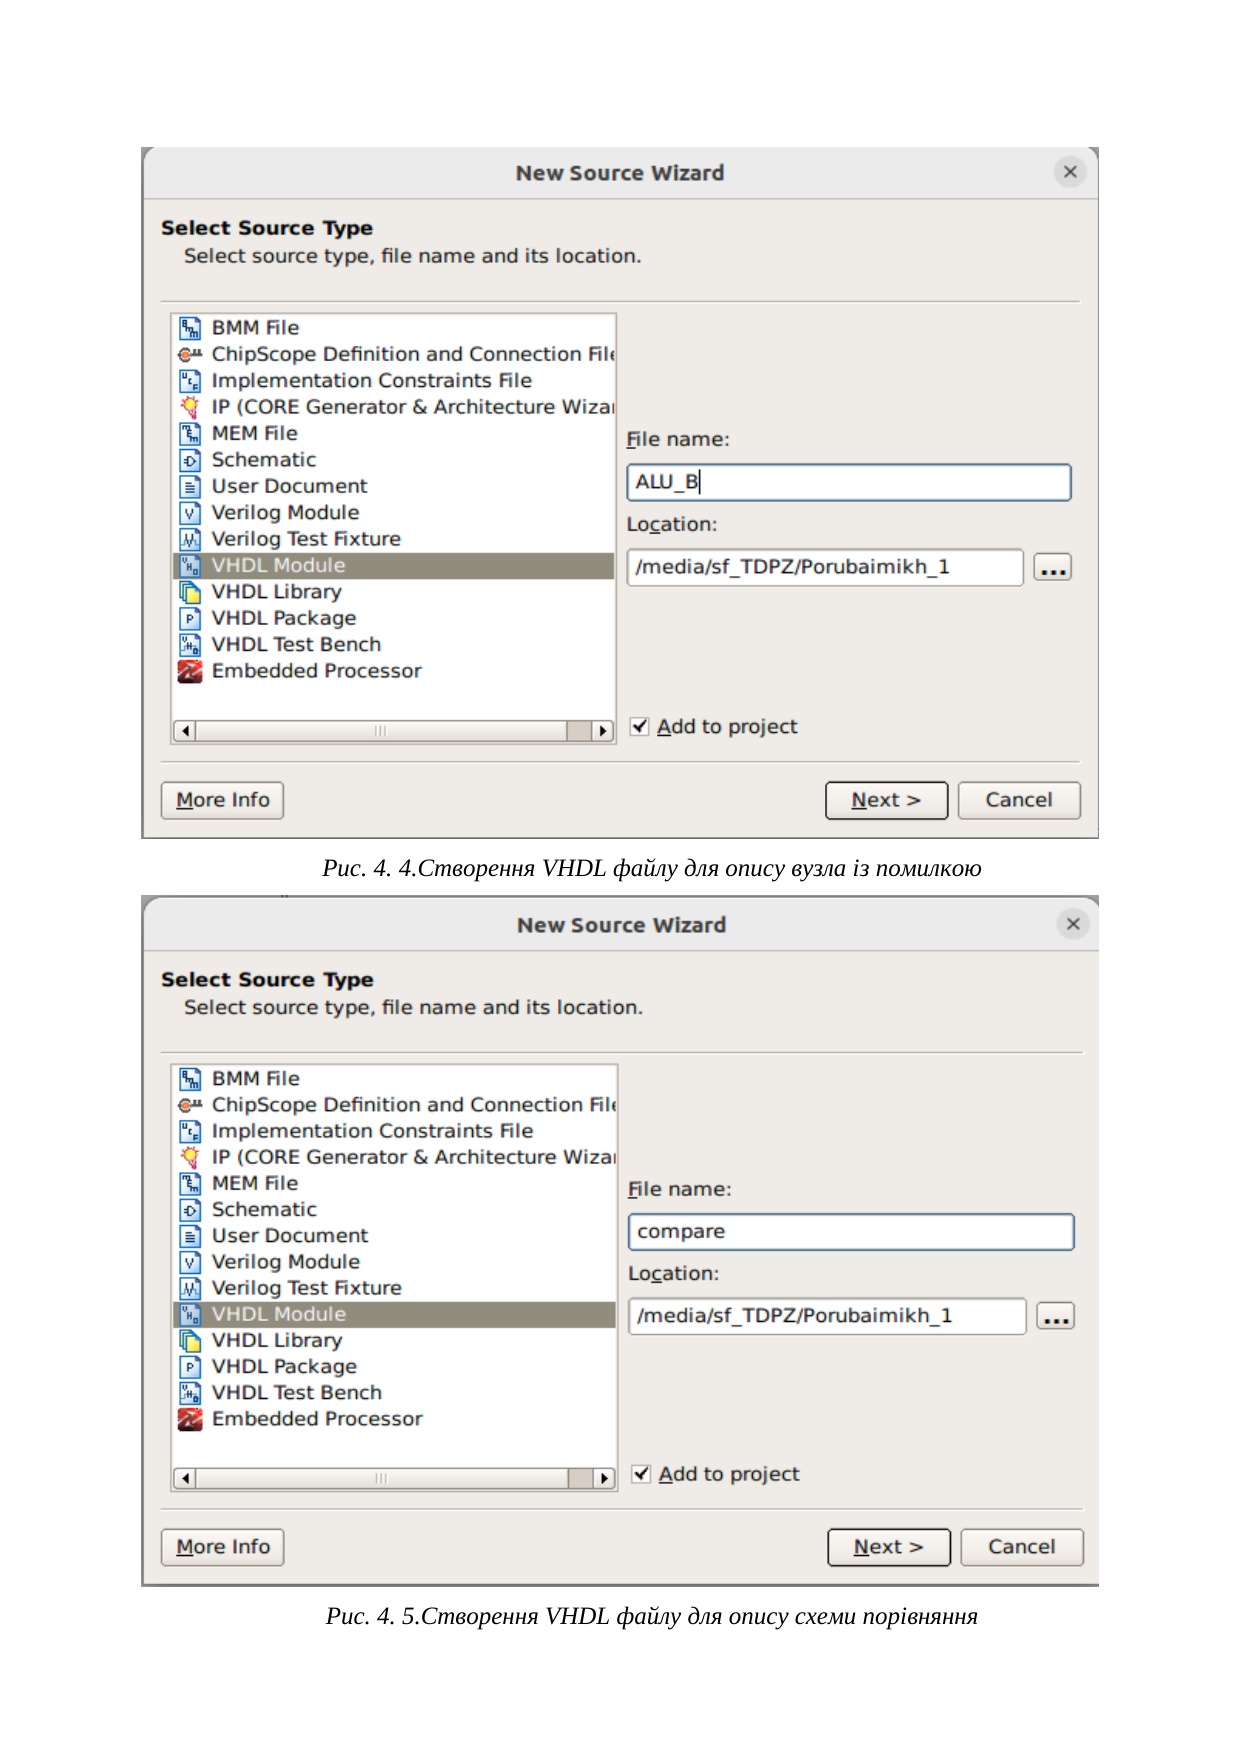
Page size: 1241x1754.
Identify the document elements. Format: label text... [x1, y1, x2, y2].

text Рис. 4. 4.Створення VHDL файлу для опису вузла із помилкою [182, 853, 1122, 881]
picture [141, 895, 1099, 1587]
picture [141, 147, 1099, 839]
text Рис. 4. 5.Створення VHDL файлу для опису схеми порівняння [182, 1601, 1122, 1629]
